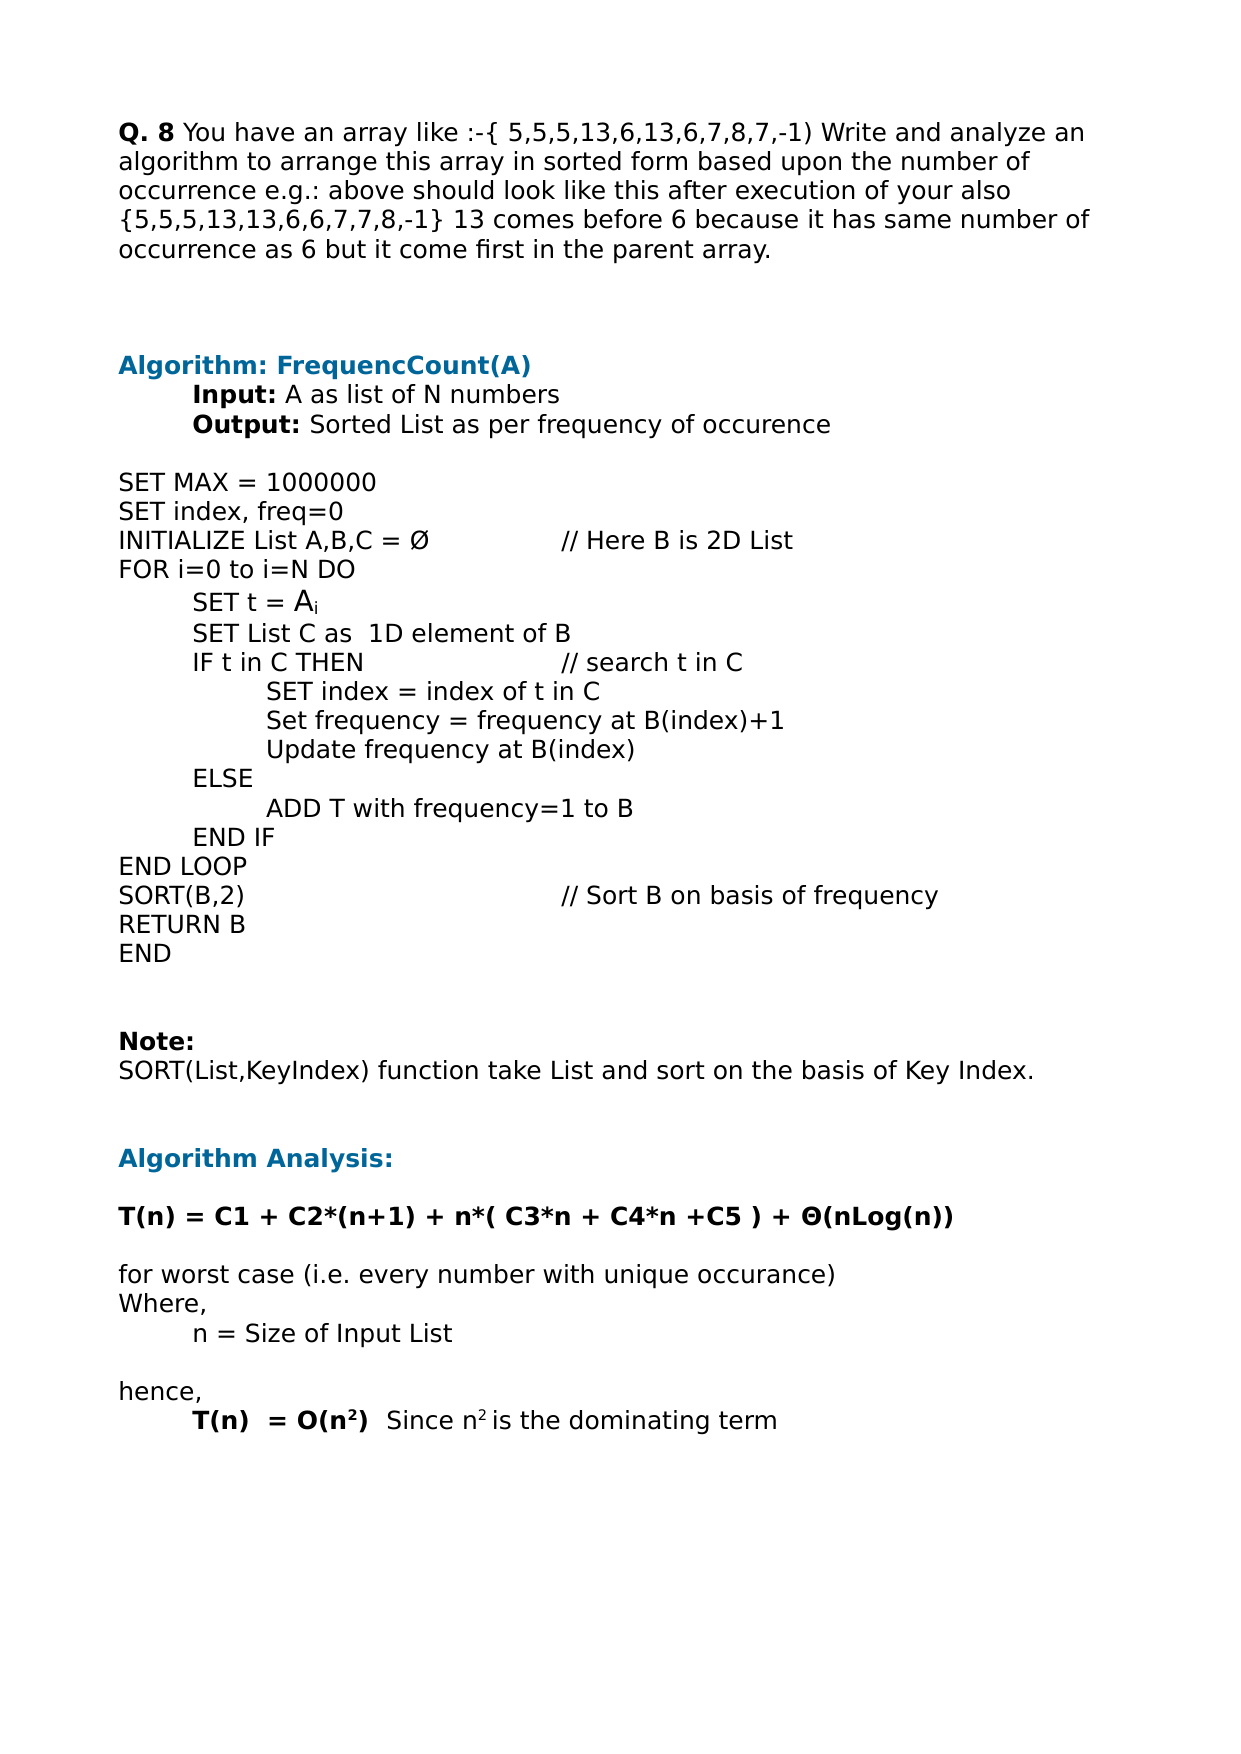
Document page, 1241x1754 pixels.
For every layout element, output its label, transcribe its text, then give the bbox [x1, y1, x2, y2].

text ELSE [118, 764, 1122, 794]
text {5,5,5,13,13,6,6,7,7,8,-1} 13 comes before 6 because it has same number of occurrence as 6 but it come first in the parent array. [118, 206, 1122, 264]
text RETURN B [118, 910, 1122, 939]
text Update frequency at B(index) [118, 735, 1122, 764]
text Q. 8 You have an array like :-{ 5,5,5,13,6,13,6,7,8,7,-1) Write and analyze an algorithm to arrange this array in sorted form based upon the number of occurrence e.g.: above should look like this after execution of your also [118, 118, 1122, 206]
text for worst case (i.e. every number with unique occurance) [118, 1260, 1122, 1289]
text Where, [118, 1289, 1122, 1319]
text SET t = Ai [118, 585, 1122, 619]
text SORT(B,2) // Sort B on basis of frequency [118, 881, 1122, 910]
text n = Size of Input List [118, 1319, 1122, 1348]
text INITIALIZE List A,B,C = Ø // Here B is 2D List [118, 526, 1122, 556]
text T(n) = C1 + C2*(n+1) + n*( C3*n + C4*n +C5 ) + Θ(nLog(n)) [118, 1202, 1122, 1231]
text END LOOP [118, 852, 1122, 881]
text Input: A as list of N numbers [118, 381, 1122, 410]
text Output: Sorted List as per frequency of occurence [118, 410, 1122, 439]
text ADD T with frequency=1 to B [118, 794, 1122, 823]
text SORT(List,KeyIndex) function take List and sort on the basis of Key Index. [118, 1056, 1122, 1085]
text SET index, freq=0 [118, 497, 1122, 526]
text Note: [118, 1027, 1122, 1056]
text Algorithm Analysis: [118, 1144, 1122, 1173]
text END [118, 939, 1122, 969]
text SET List C as 1D element of B [118, 619, 1122, 648]
text SET MAX = 1000000 [118, 468, 1122, 497]
text hence, [118, 1377, 1122, 1406]
text T(n) = O(n2) Since n2 is the dominating term [118, 1406, 1122, 1435]
text END IF [118, 823, 1122, 852]
text Algorithm: FrequencCount(A) [118, 351, 1122, 381]
text Set frequency = frequency at B(index)+1 [118, 706, 1122, 735]
text FOR i=0 to i=N DO [118, 556, 1122, 585]
text SET index = index of t in C [118, 677, 1122, 706]
text IF t in C THEN // search t in C [118, 648, 1122, 677]
